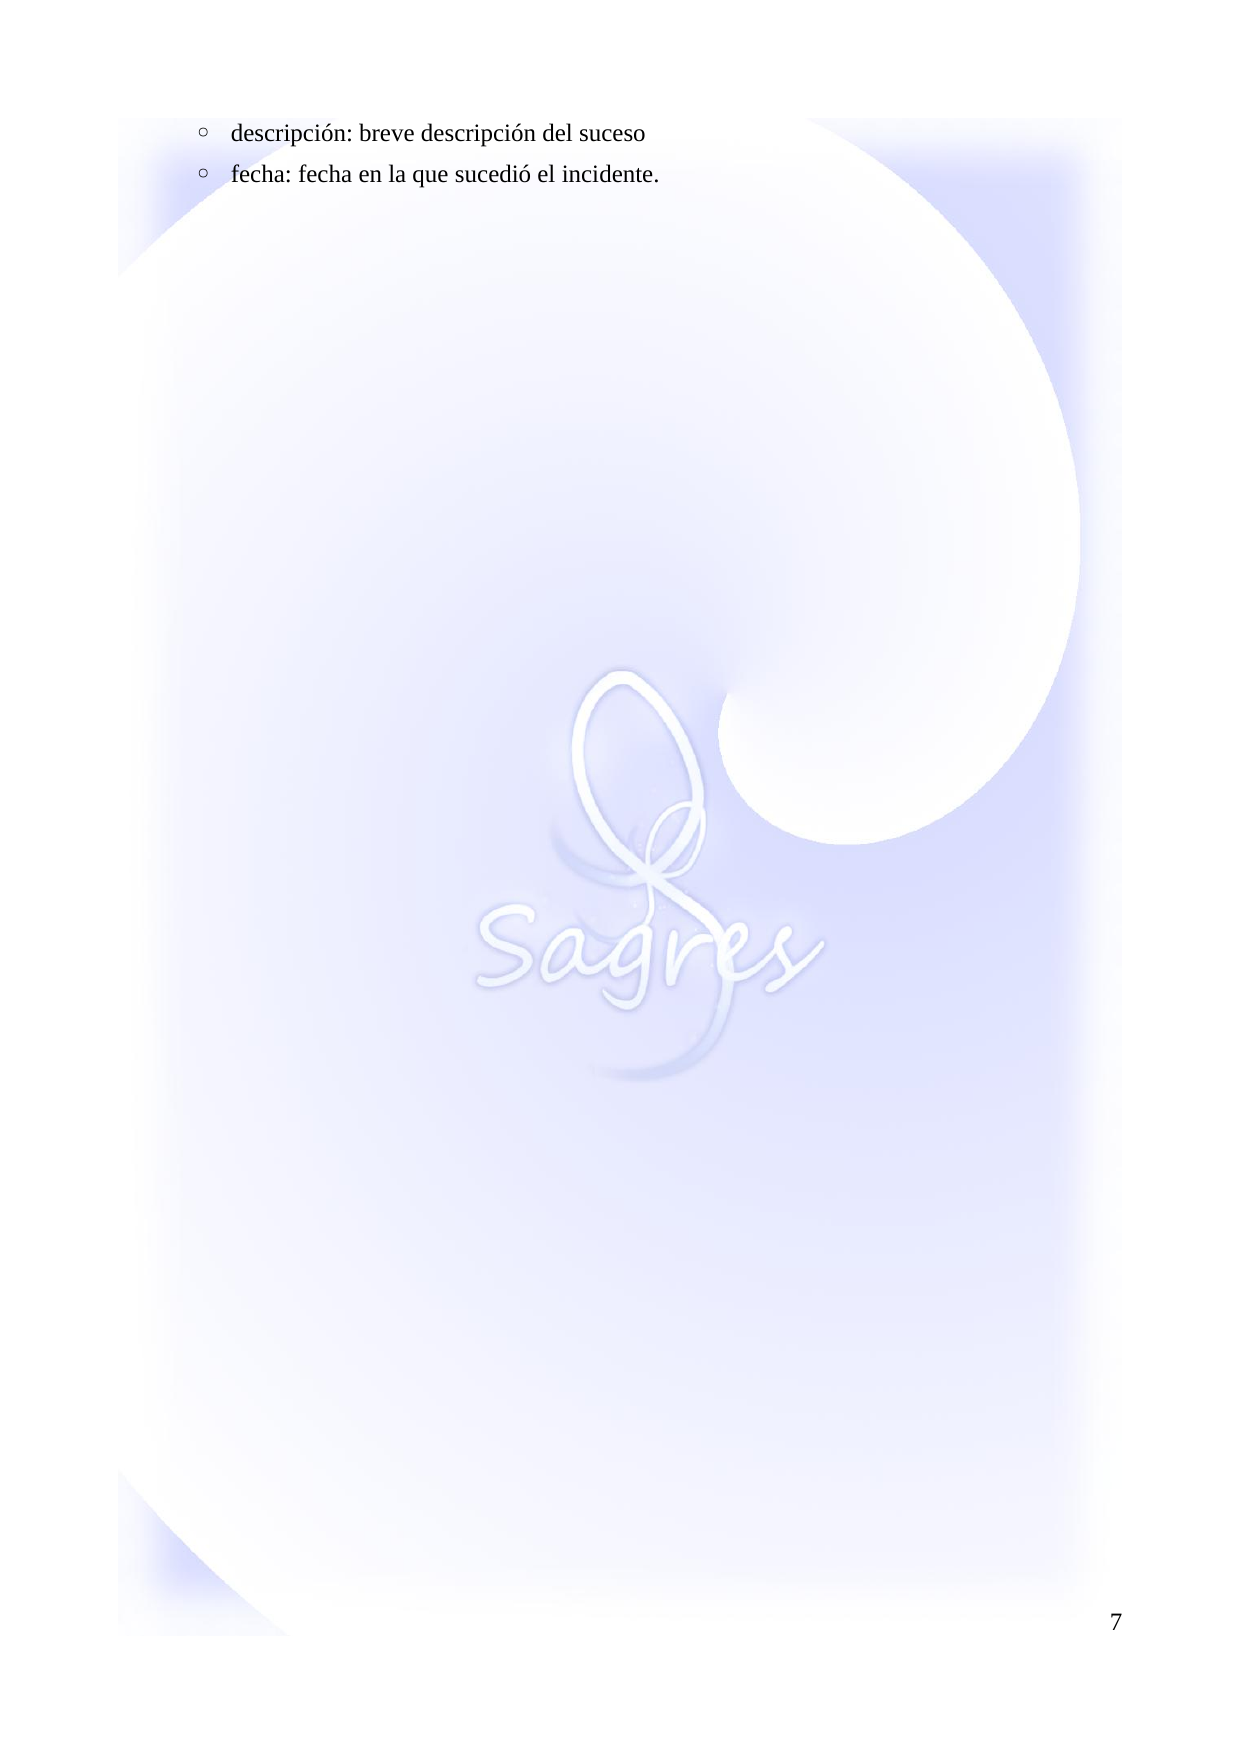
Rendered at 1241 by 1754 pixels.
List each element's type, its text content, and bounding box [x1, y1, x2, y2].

list fecha: fecha en la que sucedió el incidente. [193, 159, 1122, 188]
list descripción: breve descripción del suceso [193, 118, 1122, 147]
picture [118, 118, 1122, 1636]
